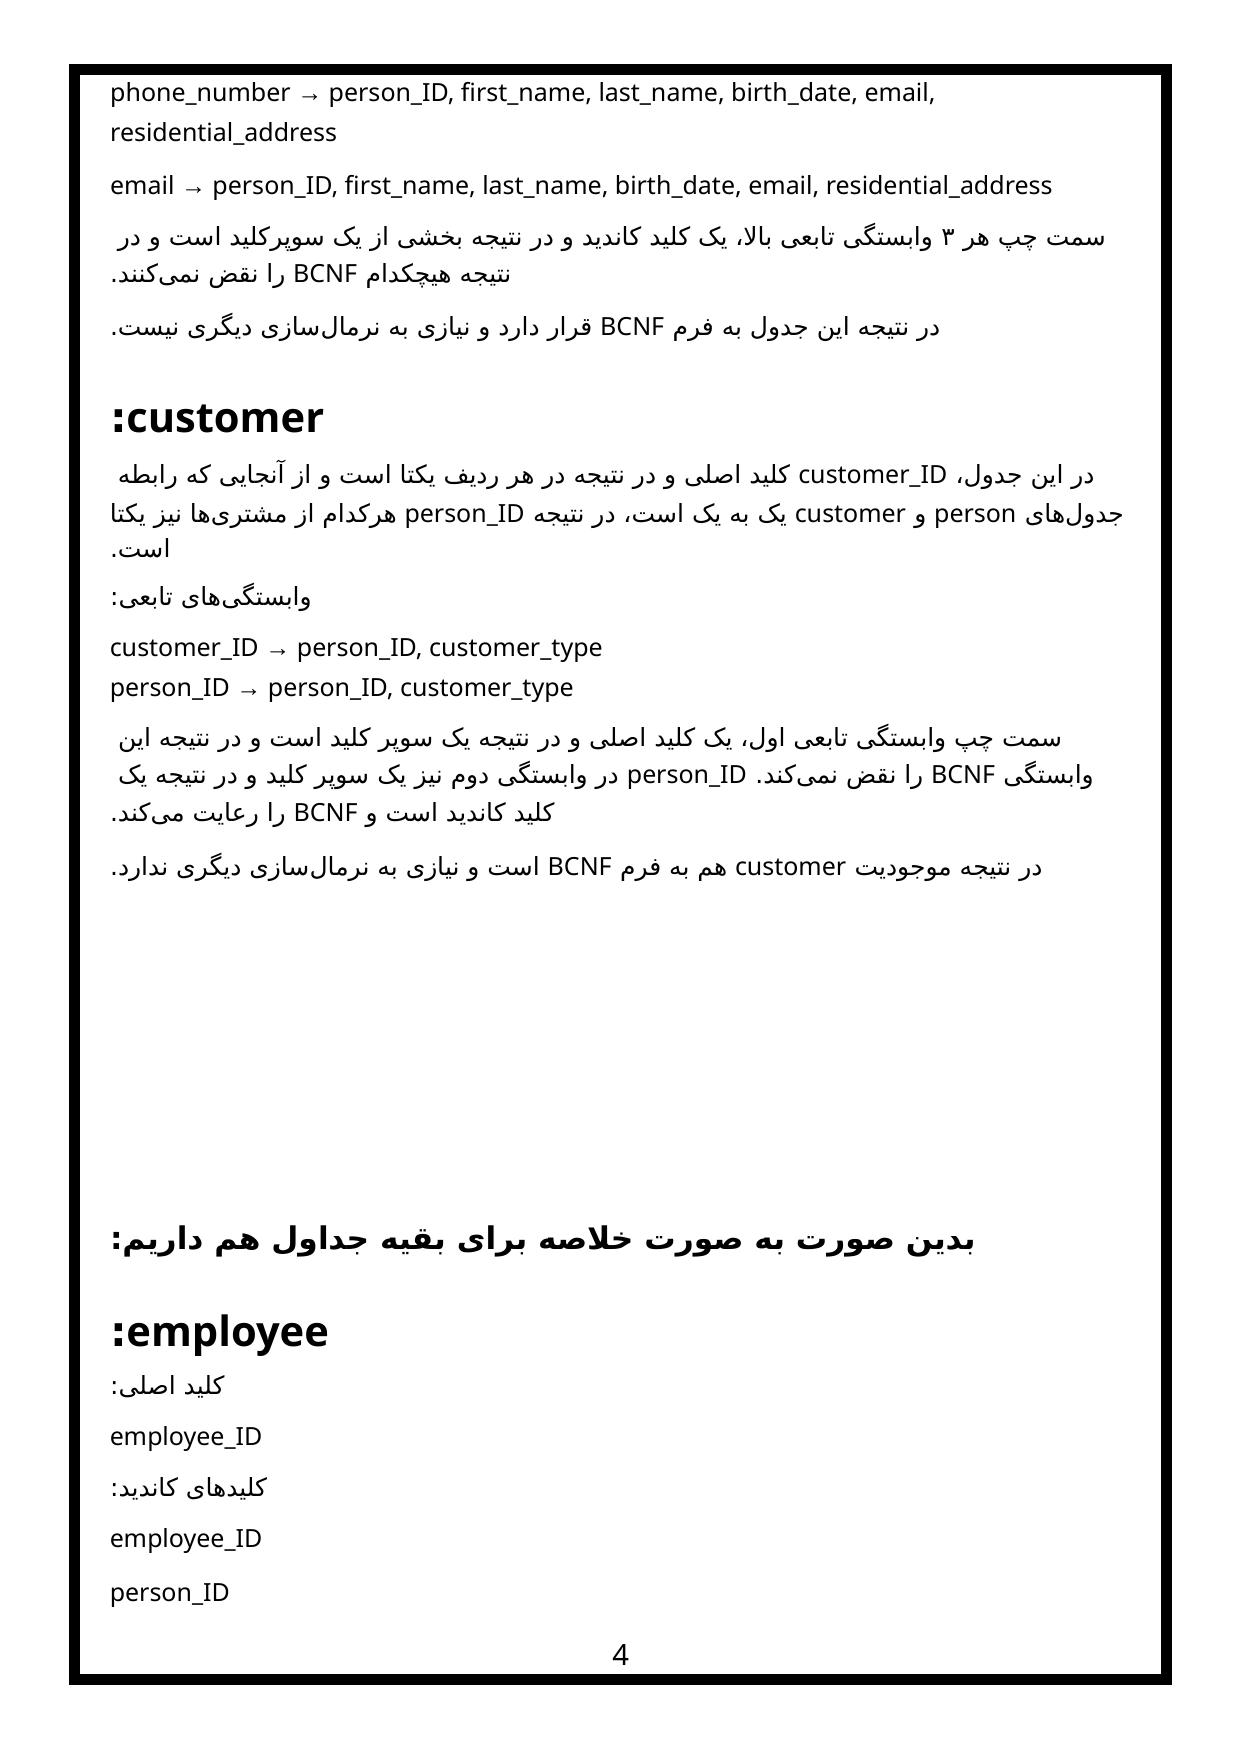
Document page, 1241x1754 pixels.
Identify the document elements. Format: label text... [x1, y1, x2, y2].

text employee_ID [110, 1521, 1131, 1555]
text employee_ID [110, 1419, 1131, 1453]
text در این جدول، customer_ID کلید اصلی و در نتیجه در هر ردیف یکتا است و از آنجایی که رابطه جدول‌های person و customer یک به یک است، در نتیجه person_ID هرکدام از مشتری‌ها نیز یکتا است. [110, 457, 1131, 563]
text کلیدهای کاندید: [110, 1473, 1131, 1502]
title customer: [110, 388, 1131, 444]
title employee: [110, 1302, 1131, 1358]
text phone_number → person_ID, first_name, last_name, birth_date, email, residential_address [110, 75, 1131, 148]
text سمت چپ هر ۳ وابستگی تابعی بالا، یک کلید کاندید و در نتیجه بخشی از یک سوپرکلید است و در نتیجه هیچکدام BCNF را نقض نمی‌کنند. [110, 222, 1131, 289]
text بدین صورت به صورت خلاصه برای بقیه جداول هم داریم: [110, 1220, 1131, 1257]
text customer_ID → person_ID, customer_type person_ID → person_ID, customer_type [110, 630, 1131, 703]
text person_ID [110, 1574, 1131, 1609]
text وابستگی‌های تابعی: [110, 582, 1131, 611]
text کلید اصلی: [110, 1371, 1131, 1400]
text در نتیجه موجودیت customer هم به فرم BCNF است و نیازی به نرمال‌سازی دیگری ندارد. [110, 849, 1131, 883]
text email → person_ID, first_name, last_name, birth_date, email, residential_address [110, 168, 1131, 202]
text سمت چپ وابستگی تابعی اول، یک کلید اصلی و در نتیجه یک سوپر کلید است و در نتیجه این وابستگی BCNF را نقض نمی‌کند. person_ID در وابستگی دوم نیز یک سوپر کلید و در نتیجه یک کلید کاندید است و BCNF را رعایت می‌کند. [110, 723, 1131, 829]
text در نتیجه این جدول به فرم BCNF قرار دارد و نیازی به نرمال‌سازی دیگری نیست. [110, 309, 1131, 343]
